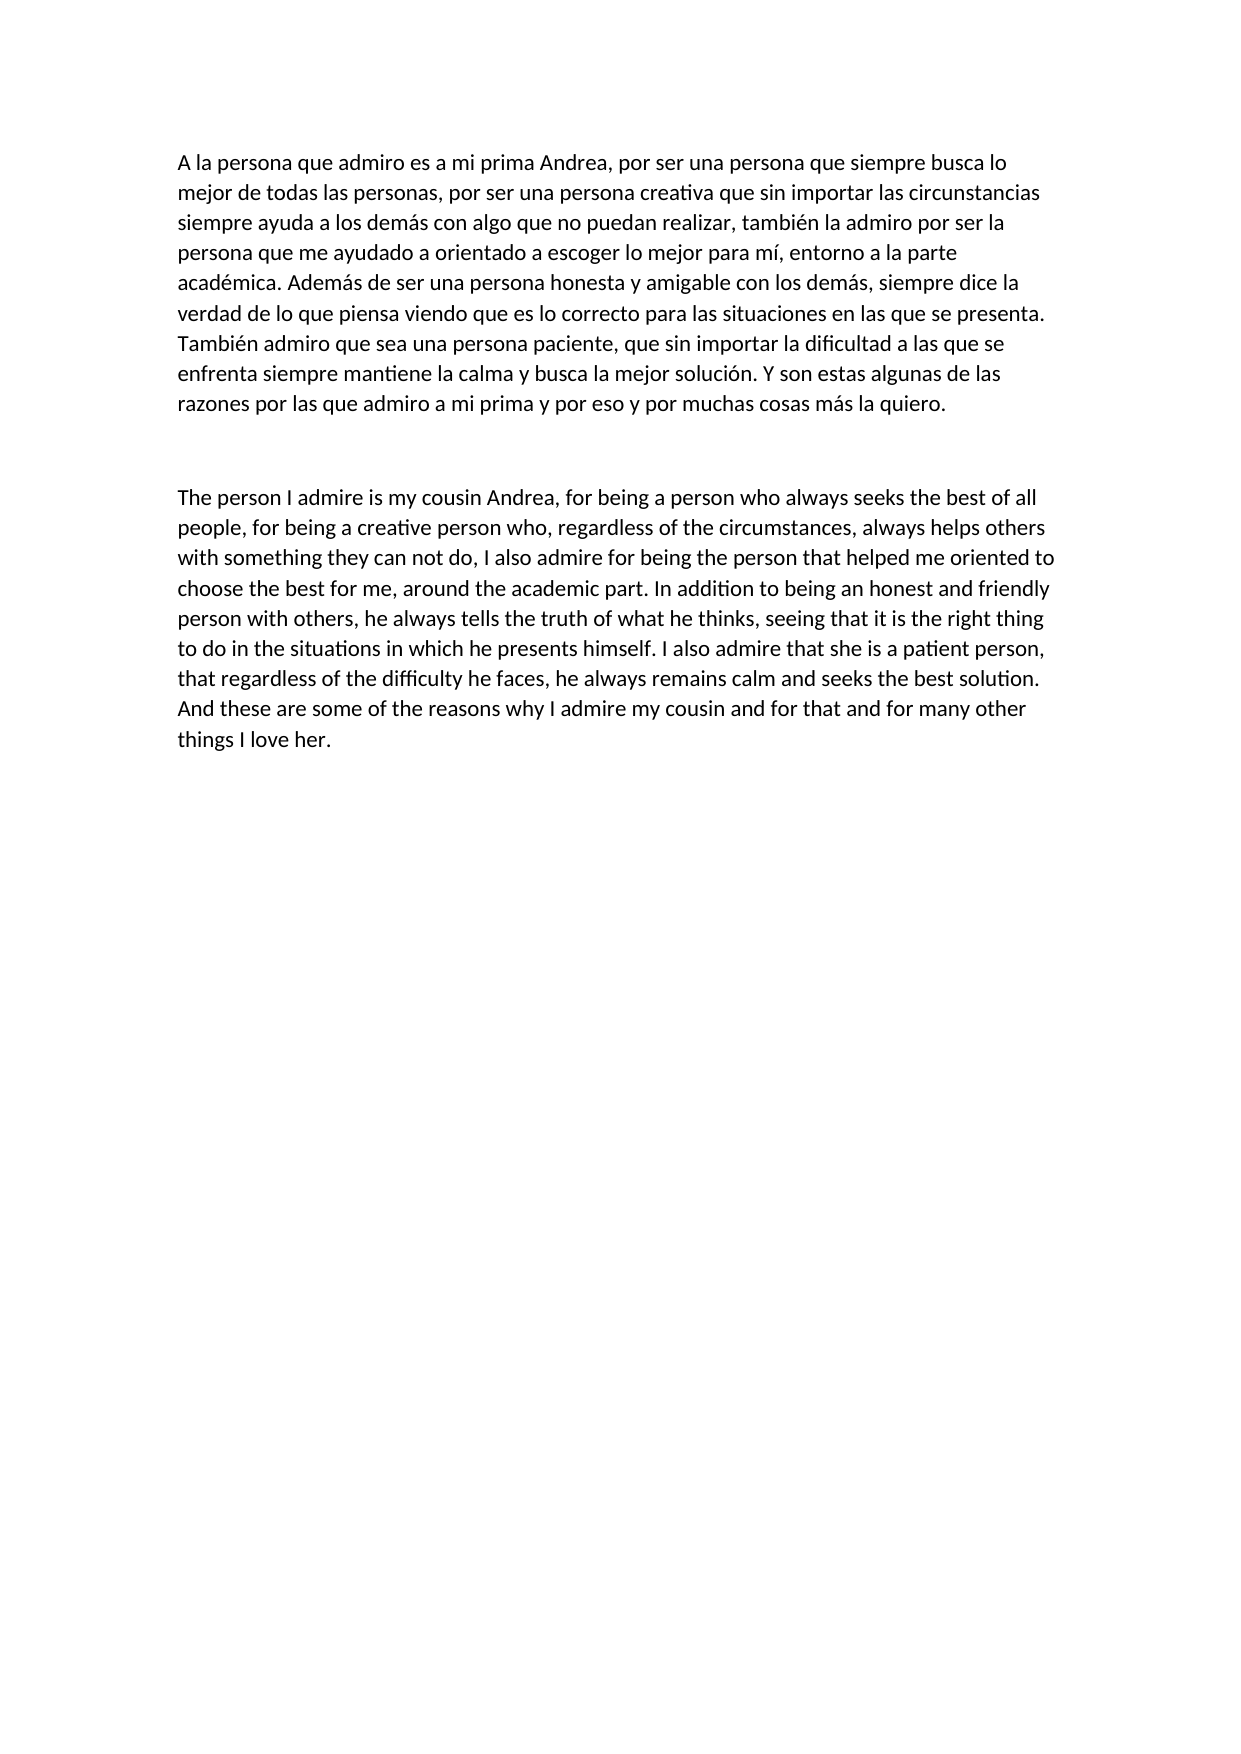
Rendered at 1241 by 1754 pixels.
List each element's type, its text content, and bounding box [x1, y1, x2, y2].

text A la persona que admiro es a mi prima Andrea, por ser una persona que siempre busca lo mejor de todas las personas, por ser una persona creativa que sin importar las circunstancias siempre ayuda a los demás con algo que no puedan realizar, también la admiro por ser la persona que me ayudado a orientado a escoger lo mejor para mí, entorno a la parte académica. Además de ser una persona honesta y amigable con los demás, siempre dice la verdad de lo que piensa viendo que es lo correcto para las situaciones en las que se presenta. También admiro que sea una persona paciente, que sin importar la dificultad a las que se enfrenta siempre mantiene la calma y busca la mejor solución. Y son estas algunas de las razones por las que admiro a mi prima y por eso y por muchas cosas más la quiero. [177, 148, 1063, 417]
text The person I admire is my cousin Andrea, for being a person who always seeks the best of all people, for being a creative person who, regardless of the circumstances, always helps others with something they can not do, I also admire for being the person that helped me oriented to choose the best for me, around the academic part. In addition to being an honest and friendly person with others, he always tells the truth of what he thinks, seeing that it is the right thing to do in the situations in which he presents himself. I also admire that she is a patient person, that regardless of the difficulty he faces, he always remains calm and seeks the best solution. And these are some of the reasons why I admire my cousin and for that and for many other things I love her. [177, 483, 1063, 753]
